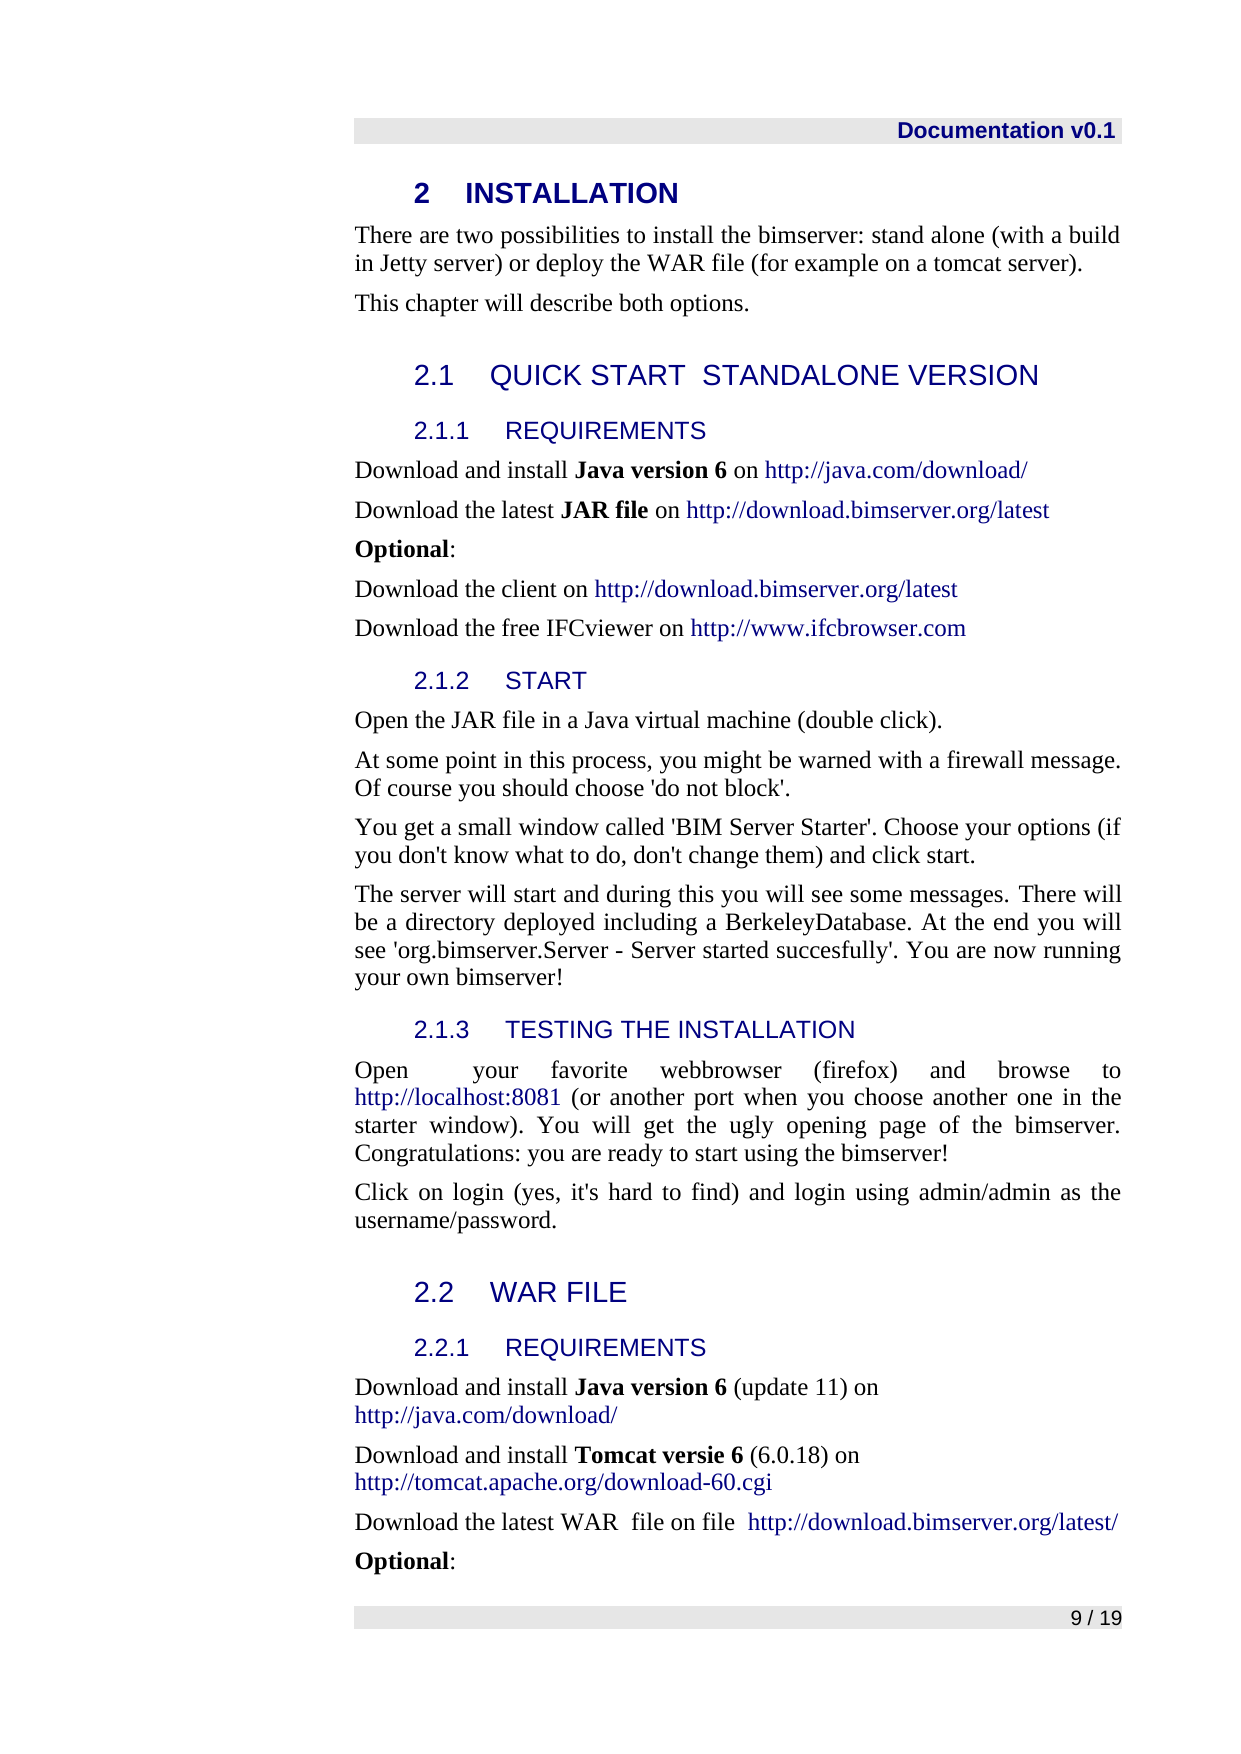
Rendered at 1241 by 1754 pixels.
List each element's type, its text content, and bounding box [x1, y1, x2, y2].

text Open your favorite webbrowser (firefox) and browse to http://localhost:8081 (or another port when you choose another one in the starter window). You will get the ugly opening page of the bimserver. Congratulations: you are ready to start using the bimserver! [354, 1056, 1122, 1167]
subtitle Requirements [354, 1334, 1122, 1362]
text Download the client on http://download.bimserver.org/latest [354, 575, 1122, 602]
text Download and install Java version 6 (update 11) on http://java.com/download/ [354, 1373, 1122, 1429]
text At some point in this process, you might be warned with a firewall message. Of course you should choose 'do not block'. [354, 746, 1122, 801]
text This chapter will describe both options. [354, 289, 1122, 316]
subtitle WAR file [354, 1276, 1122, 1309]
text Download the free IFCviewer on http://www.ifcbrowser.com [354, 614, 1122, 642]
subtitle Quick start standalone version [354, 359, 1122, 392]
text Optional: [354, 1547, 1122, 1575]
text Download the latest WAR file on file http://download.bimserver.org/latest/ [354, 1508, 1122, 1536]
text Open the JAR file in a Java virtual machine (double click). [354, 706, 1122, 734]
text You get a small window called 'BIM Server Starter'. Choose your options (if you don't know what to do, don't change them) and click start. [354, 813, 1122, 868]
subtitle Start [354, 667, 1122, 695]
subtitle Requirements [354, 416, 1122, 444]
text Click on login (yes, it's hard to find) and login using admin/admin as the username/password. [354, 1178, 1122, 1234]
text Download the latest JAR file on http://download.bimserver.org/latest [354, 496, 1122, 523]
subtitle Installation [354, 177, 1122, 210]
text Optional: [354, 535, 1122, 563]
text Download and install Java version 6 on http://java.com/download/ [354, 456, 1122, 484]
text The server will start and during this you will see some messages. There will be a directory deployed including a BerkeleyDatabase. At the end you will see 'org.bimserver.Server - Server started succesfully'. You are now running your own bimserver! [354, 880, 1122, 991]
text Download and install Tomcat versie 6 (6.0.18) on http://tomcat.apache.org/download-60.cgi [354, 1441, 1122, 1496]
subtitle Testing the installation [354, 1016, 1122, 1044]
text There are two possibilities to install the bimserver: stand alone (with a build in Jetty server) or deploy the WAR file (for example on a tomcat server). [354, 222, 1122, 277]
